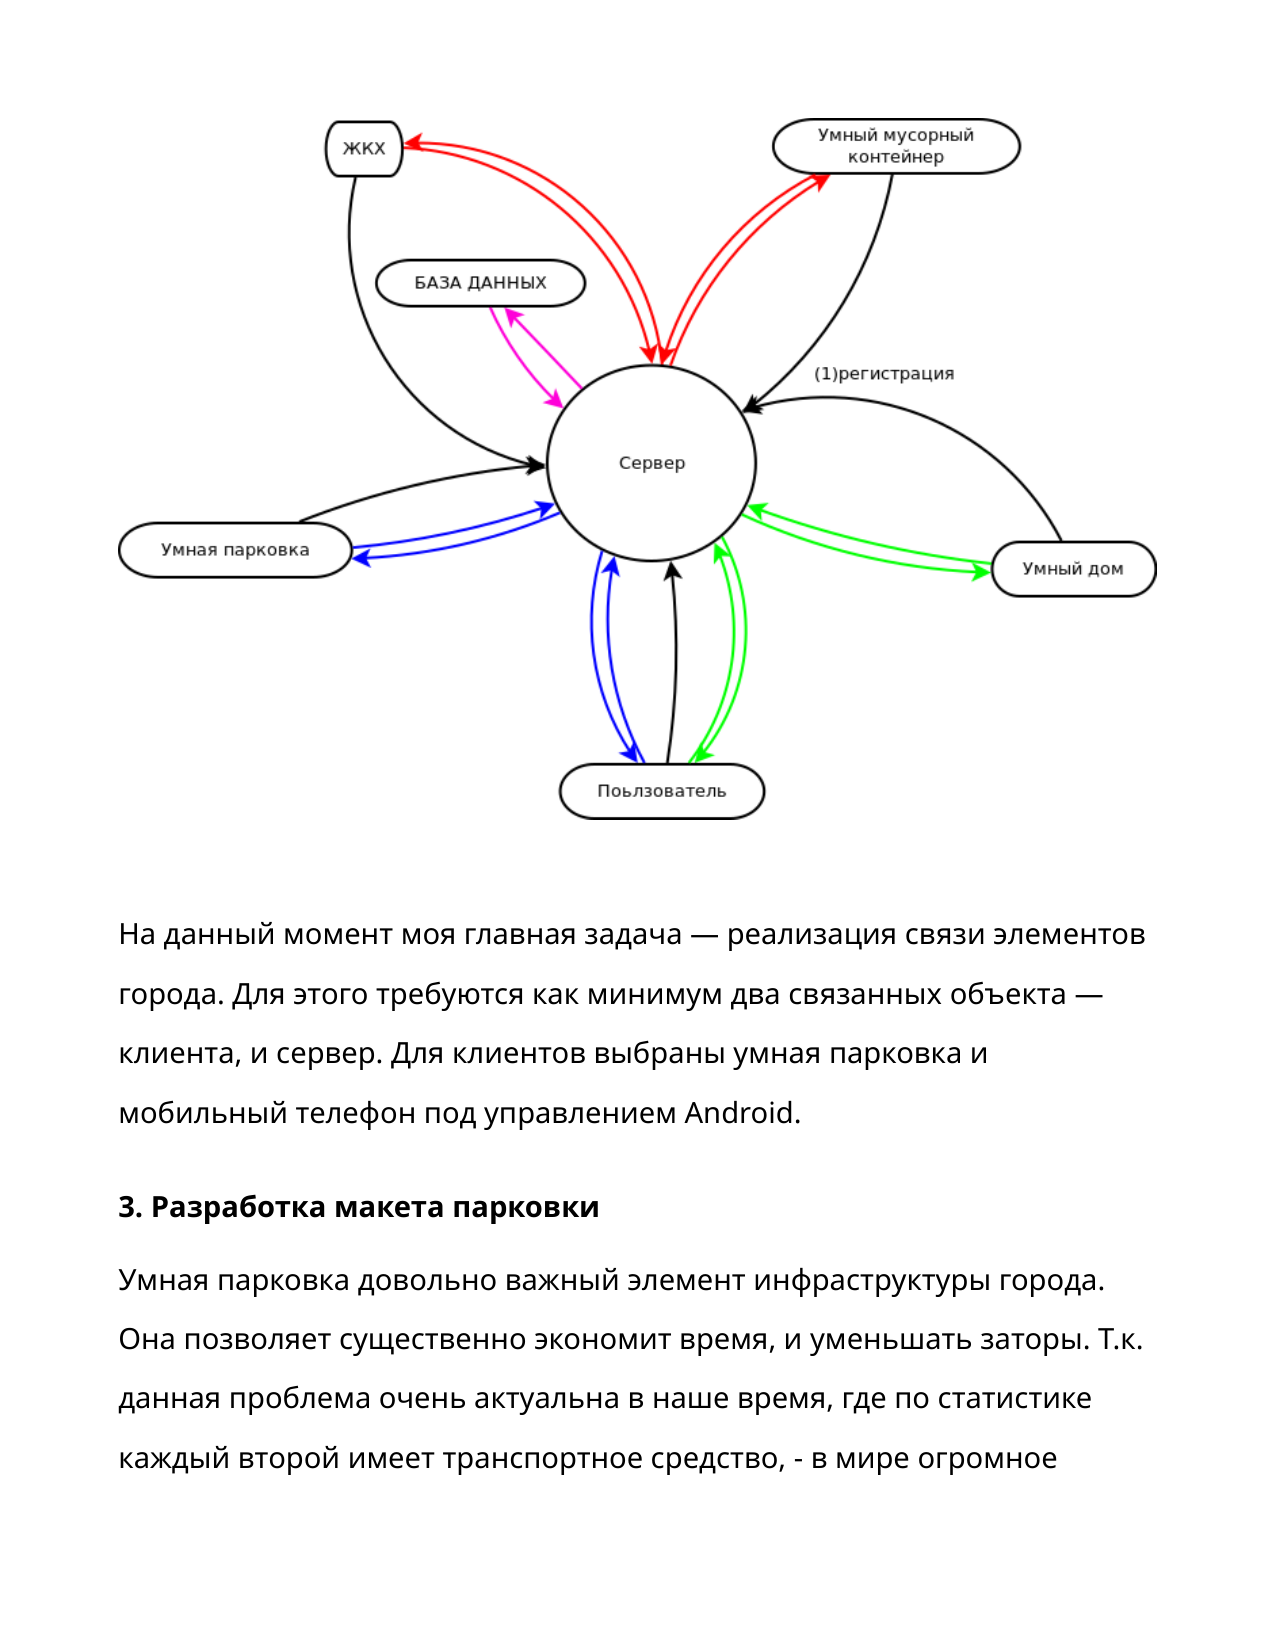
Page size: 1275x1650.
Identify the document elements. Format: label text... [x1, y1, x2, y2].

text На данный момент моя главная задача — реализация связи элементов города. Для этого требуются как минимум два связанных объекта — клиента, и сервер. Для клиентов выбраны умная парковка и мобильный телефон под управлением Android. [118, 913, 1157, 1132]
picture [118, 118, 1157, 820]
subtitle 3. Разработка макета парковки [118, 1187, 1157, 1226]
text Умная парковка довольно важный элемент инфраструктуры города. Она позволяет существенно экономит время, и уменьшать заторы. Т.к. данная проблема очень актуальна в наше время, где по статистике каждый второй имеет транспортное средство, - в мире огромное [118, 1259, 1157, 1477]
